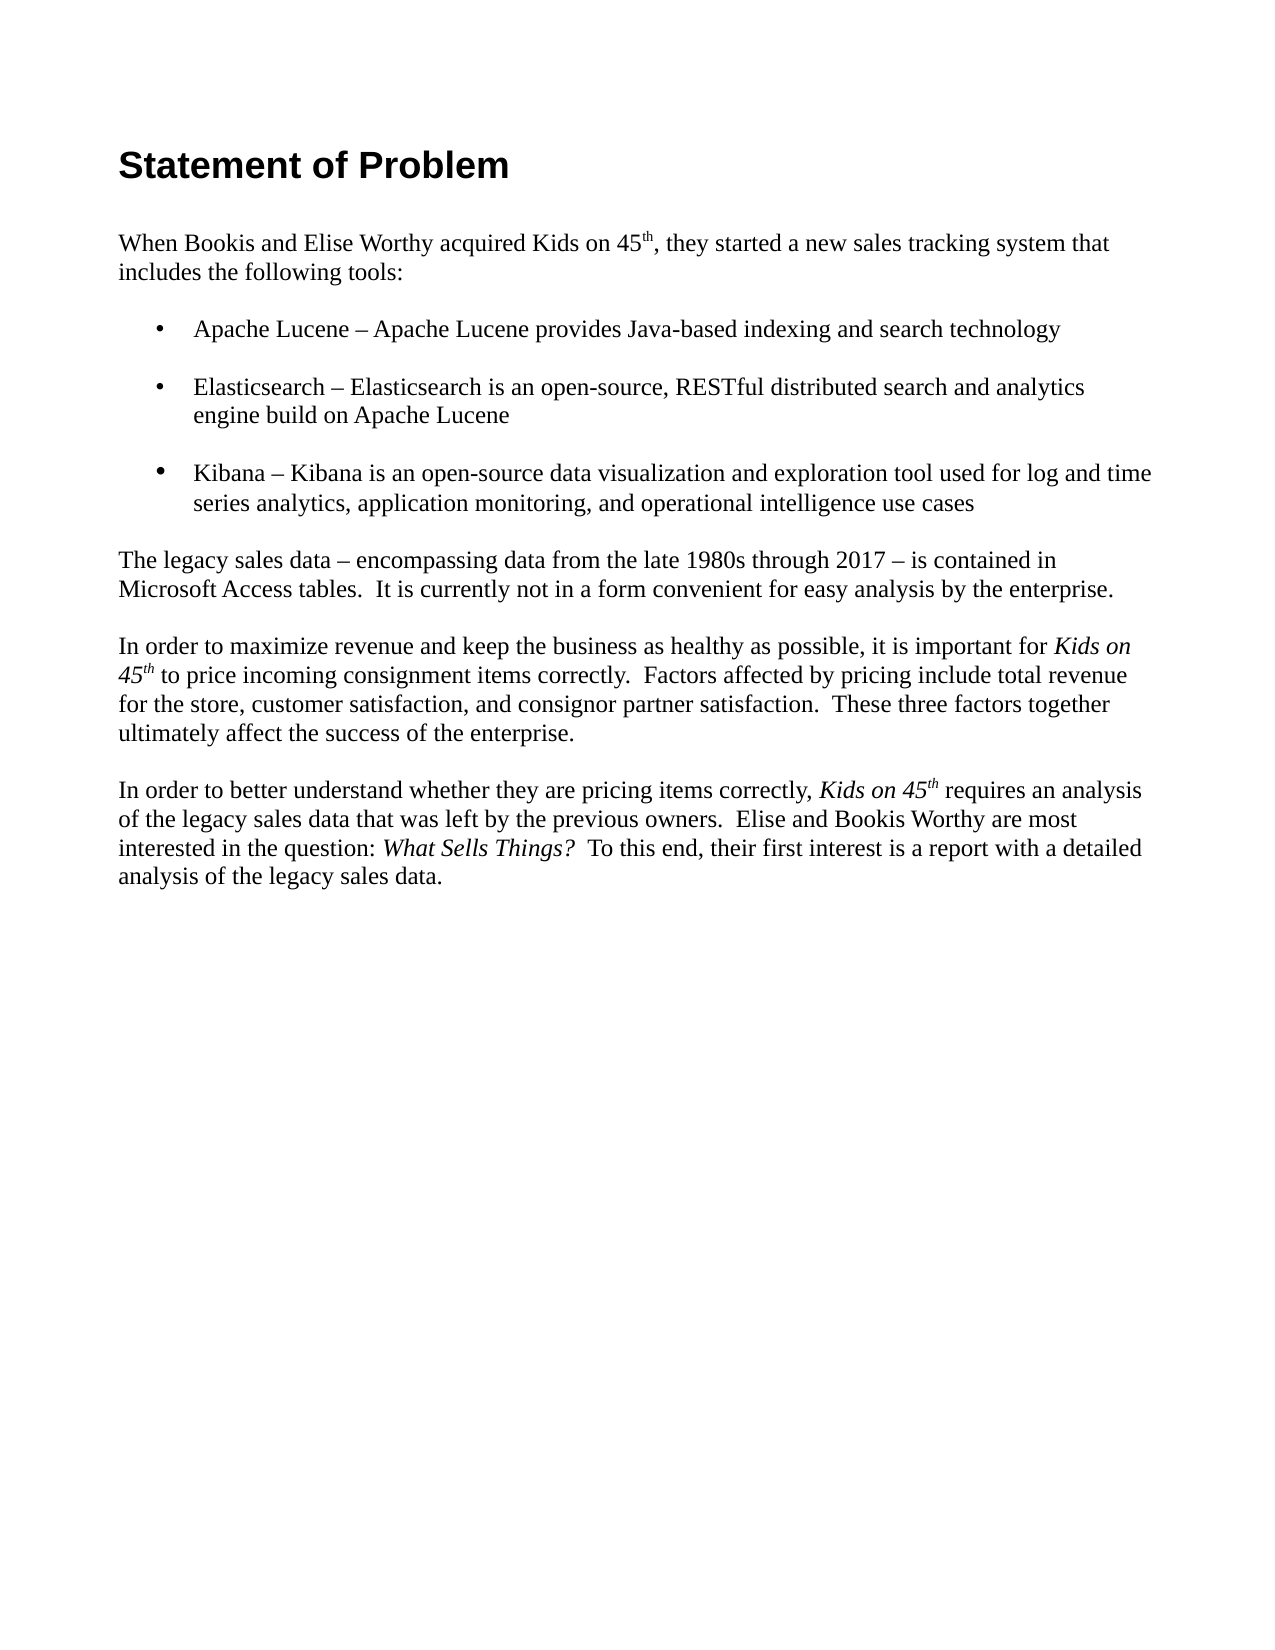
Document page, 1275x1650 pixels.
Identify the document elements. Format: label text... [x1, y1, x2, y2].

text The legacy sales data – encompassing data from the late 1980s through 2017 – is contained in Microsoft Access tables. It is currently not in a form convenient for easy analysis by the enterprise. [118, 545, 1157, 603]
list Apache Lucene – Apache Lucene provides Java-based indexing and search technology [156, 314, 1157, 343]
text In order to better understand whether they are pricing items correctly, Kids on 45th requires an analysis of the legacy sales data that was left by the previous owners. Elise and Bookis Worthy are most interested in the question: What Sells Things? To this end, their first interest is a report with a detailed analysis of the legacy sales data. [118, 775, 1157, 890]
list Elasticsearch – Elasticsearch is an open-source, RESTful distributed search and analytics engine build on Apache Lucene [156, 372, 1157, 429]
text When Bookis and Elise Worthy acquired Kids on 45th, they started a new sales tracking system that includes the following tools: [118, 228, 1157, 286]
text In order to maximize revenue and keep the business as healthy as possible, it is important for Kids on 45th to price incoming consignment items correctly. Factors affected by pricing include total revenue for the store, customer satisfaction, and consignor partner satisfaction. These three factors together ultimately affect the success of the enterprise. [118, 631, 1157, 746]
list Kibana – Kibana is an open-source data visualization and exploration tool used for log and time series analytics, application monitoring, and operational intelligence use cases [156, 458, 1157, 516]
subtitle Statement of Problem [118, 143, 1157, 187]
